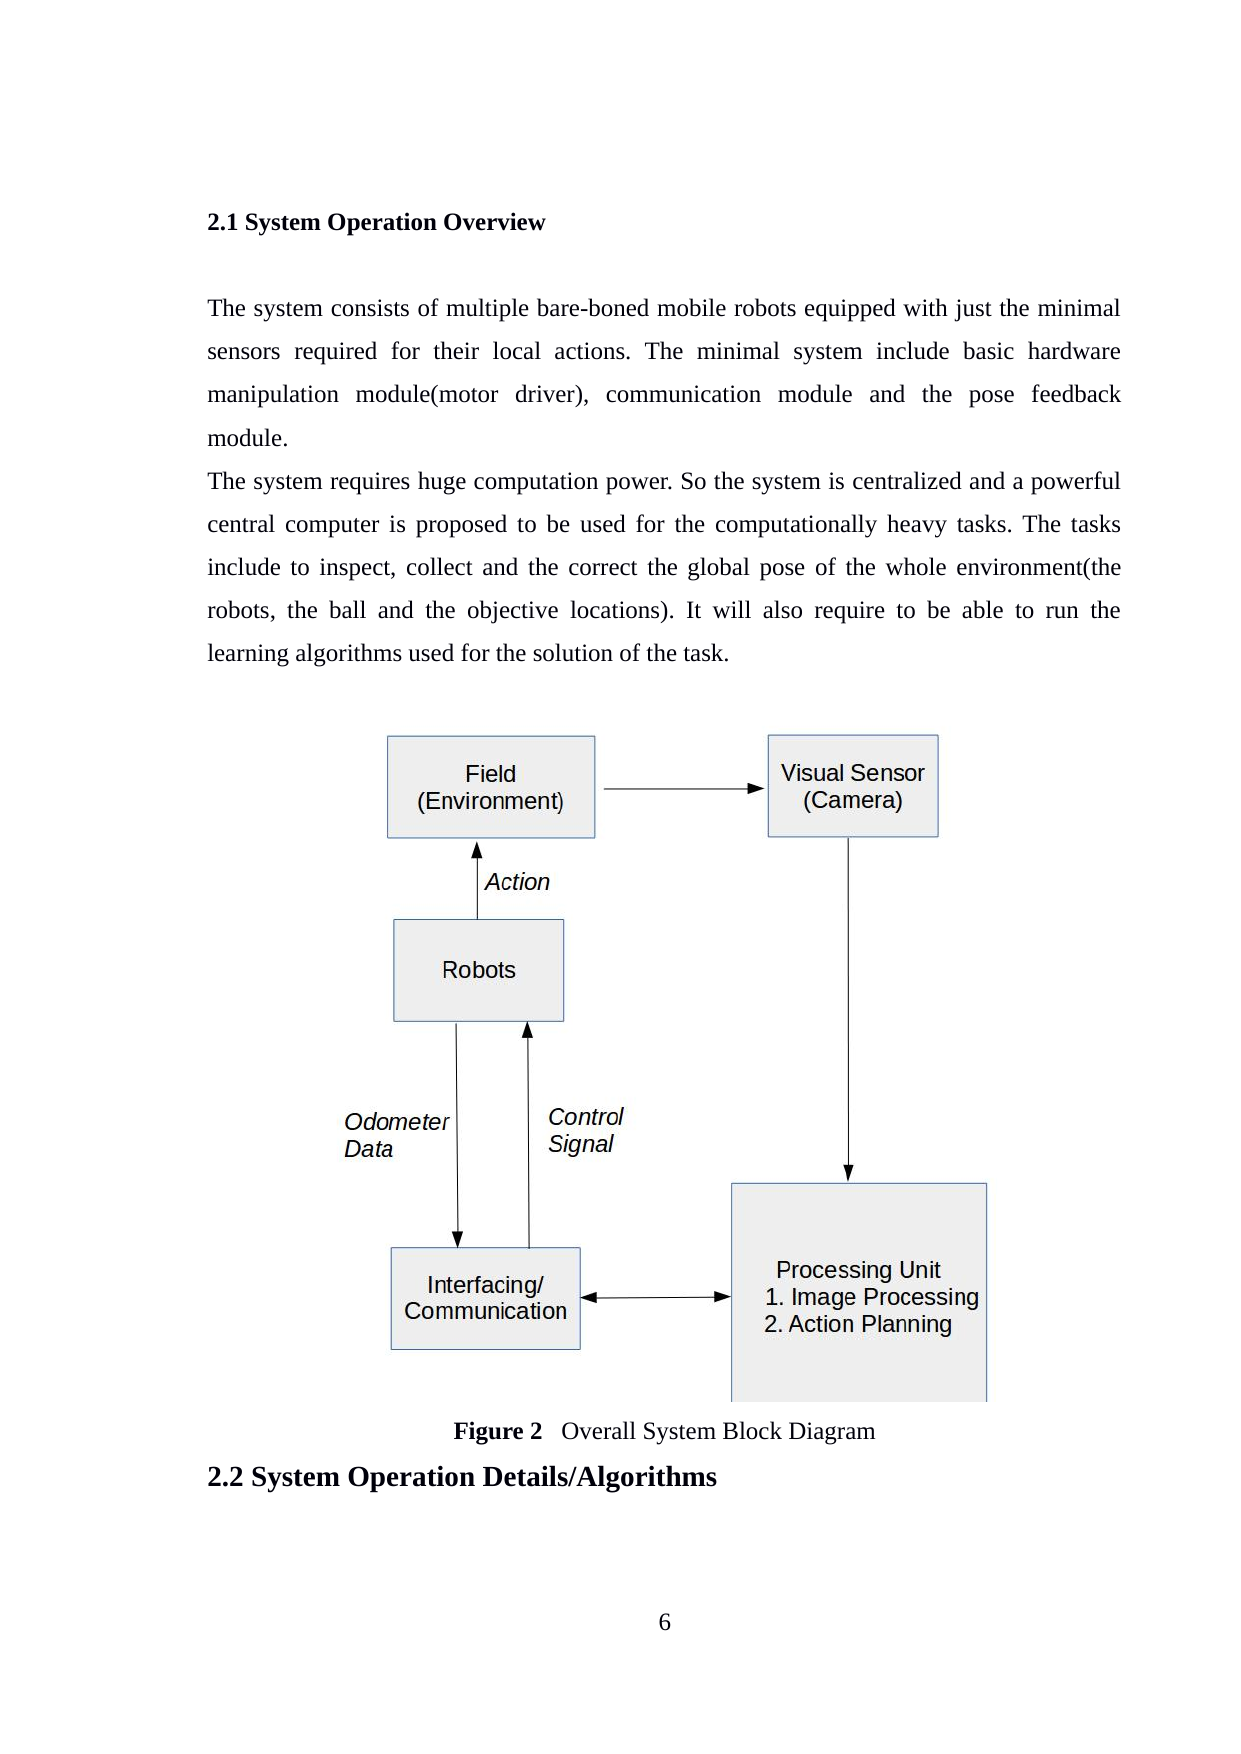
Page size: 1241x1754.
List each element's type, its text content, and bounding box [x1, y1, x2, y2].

text 2.1 System Operation Overview [207, 207, 1122, 236]
text 2.2 System Operation Details/Algorithms [207, 1459, 1122, 1492]
text The system requires huge computation power. So the system is centralized and a powerful central computer is proposed to be used for the computationally heavy tasks. The tasks include to inspect, collect and the correct the global pose of the whole environment(the robots, the ball and the objective locations). It will also require to be able to run the learning algorithms used for the solution of the task. [207, 466, 1122, 667]
text Figure 2 Overall System Block Diagram [207, 1416, 1122, 1444]
picture [332, 724, 998, 1402]
text The system consists of multiple bare-boned mobile robots equipped with just the minimal sensors required for their local actions. The minimal system include basic hardware manipulation module(motor driver), communication module and the pose feedback module. [207, 293, 1122, 451]
